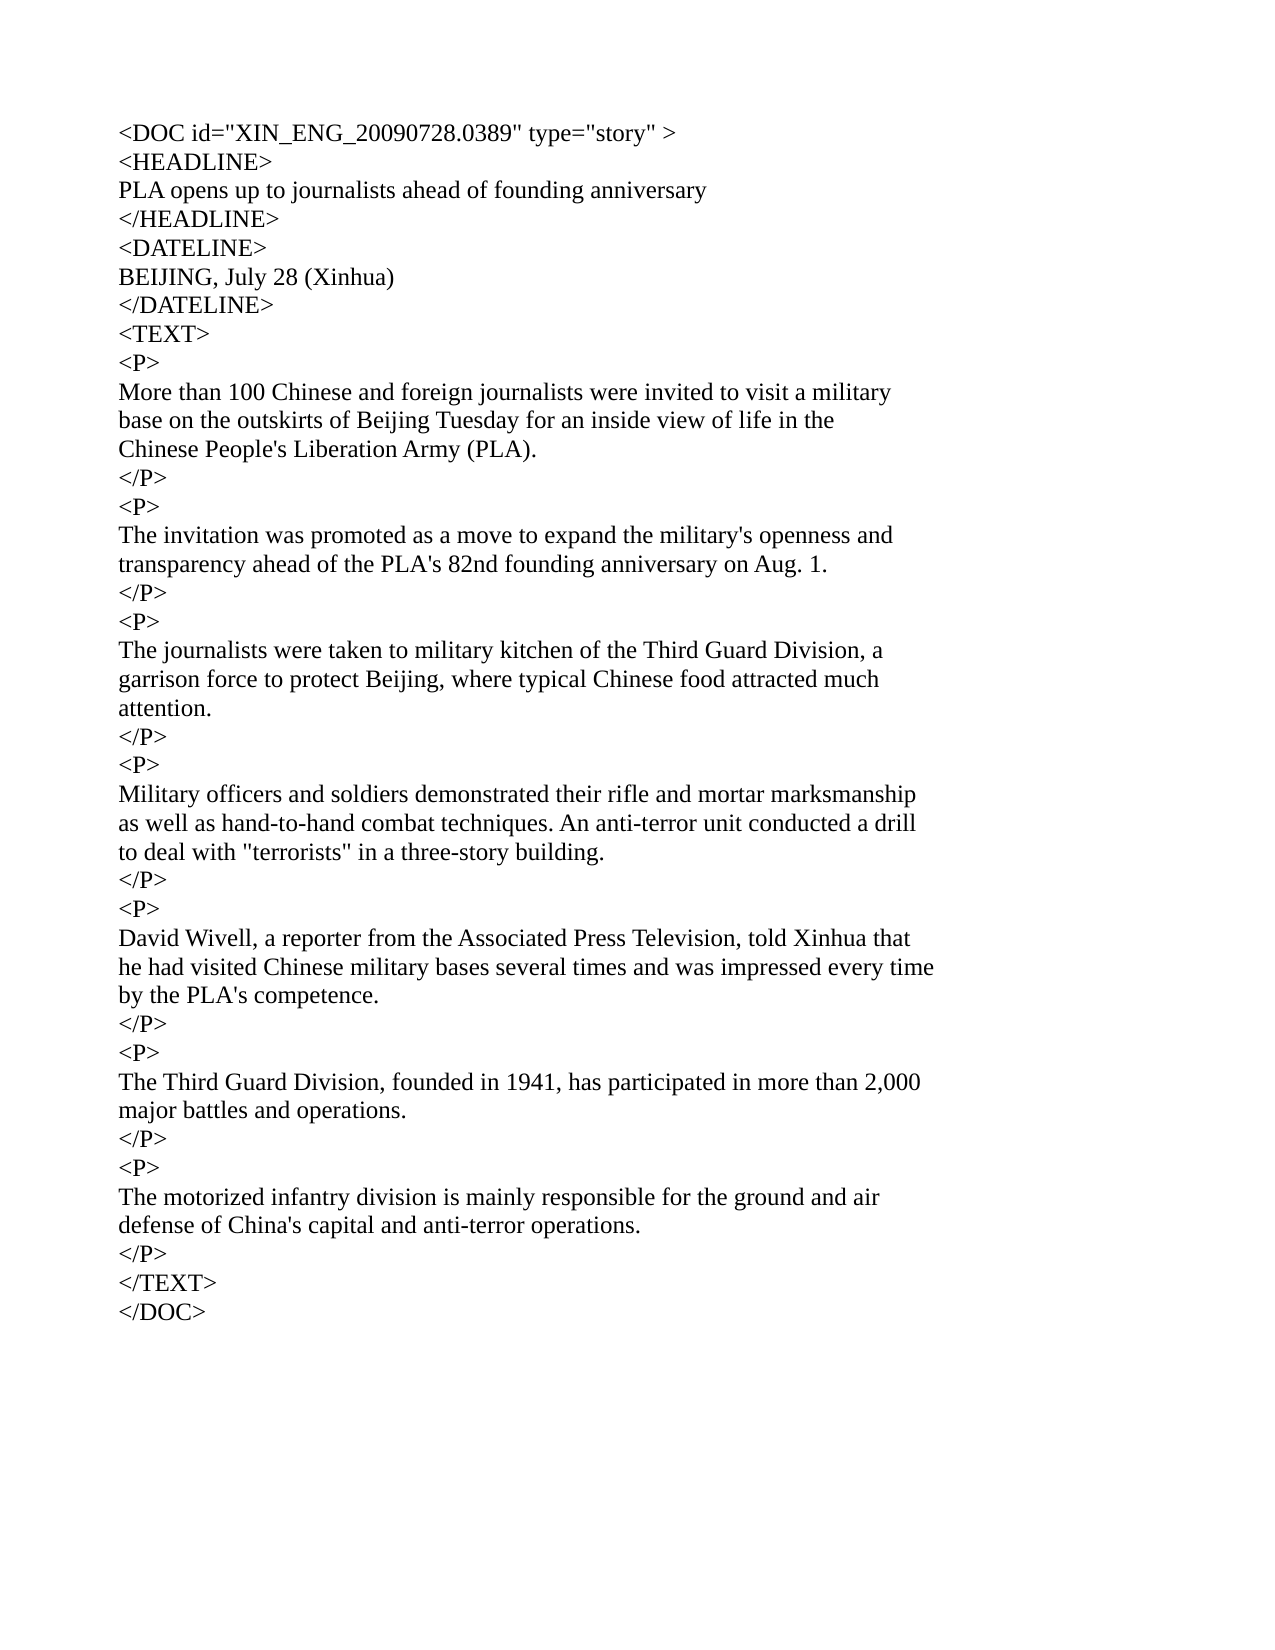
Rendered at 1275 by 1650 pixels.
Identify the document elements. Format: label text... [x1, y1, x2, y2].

text <P> [118, 492, 1157, 521]
text </P> [118, 1239, 1157, 1268]
text by the PLA's competence. [118, 981, 1157, 1009]
text <HEADLINE> [118, 147, 1157, 176]
text </P> [118, 463, 1157, 492]
text garrison force to protect Beijing, where typical Chinese food attracted much [118, 664, 1157, 693]
text The Third Guard Division, founded in 1941, has participated in more than 2,000 [118, 1067, 1157, 1096]
text PLA opens up to journalists ahead of founding anniversary [118, 176, 1157, 204]
text </DOC> [118, 1297, 1157, 1326]
text <DATELINE> [118, 233, 1157, 262]
text as well as hand-to-hand combat techniques. An anti-terror unit conducted a drill [118, 808, 1157, 837]
text to deal with "terrorists" in a three-story building. [118, 837, 1157, 866]
text <P> [118, 1038, 1157, 1067]
text </P> [118, 578, 1157, 607]
text </P> [118, 722, 1157, 751]
text BEIJING, July 28 (Xinhua) [118, 262, 1157, 291]
text <P> [118, 894, 1157, 923]
text he had visited Chinese military bases several times and was impressed every time [118, 952, 1157, 981]
text </HEADLINE> [118, 204, 1157, 233]
text Military officers and soldiers demonstrated their rifle and mortar marksmanship [118, 779, 1157, 808]
text <P> [118, 1153, 1157, 1182]
text <P> [118, 751, 1157, 779]
text attention. [118, 693, 1157, 722]
text <P> [118, 607, 1157, 636]
text The invitation was promoted as a move to expand the military's openness and [118, 521, 1157, 549]
text <P> [118, 348, 1157, 377]
text major battles and operations. [118, 1096, 1157, 1124]
text More than 100 Chinese and foreign journalists were invited to visit a military [118, 377, 1157, 406]
text </P> [118, 1124, 1157, 1153]
text The journalists were taken to military kitchen of the Third Guard Division, a [118, 636, 1157, 664]
text <DOC id="XIN_ENG_20090728.0389" type="story" > [118, 118, 1157, 147]
text </P> [118, 1009, 1157, 1038]
text </P> [118, 866, 1157, 894]
text </DATELINE> [118, 291, 1157, 319]
text The motorized infantry division is mainly responsible for the ground and air [118, 1182, 1157, 1211]
text transparency ahead of the PLA's 82nd founding anniversary on Aug. 1. [118, 549, 1157, 578]
text </TEXT> [118, 1268, 1157, 1297]
text David Wivell, a reporter from the Associated Press Television, told Xinhua that [118, 923, 1157, 952]
text defense of China's capital and anti-terror operations. [118, 1211, 1157, 1239]
text <TEXT> [118, 319, 1157, 348]
text Chinese People's Liberation Army (PLA). [118, 434, 1157, 463]
text base on the outskirts of Beijing Tuesday for an inside view of life in the [118, 406, 1157, 434]
